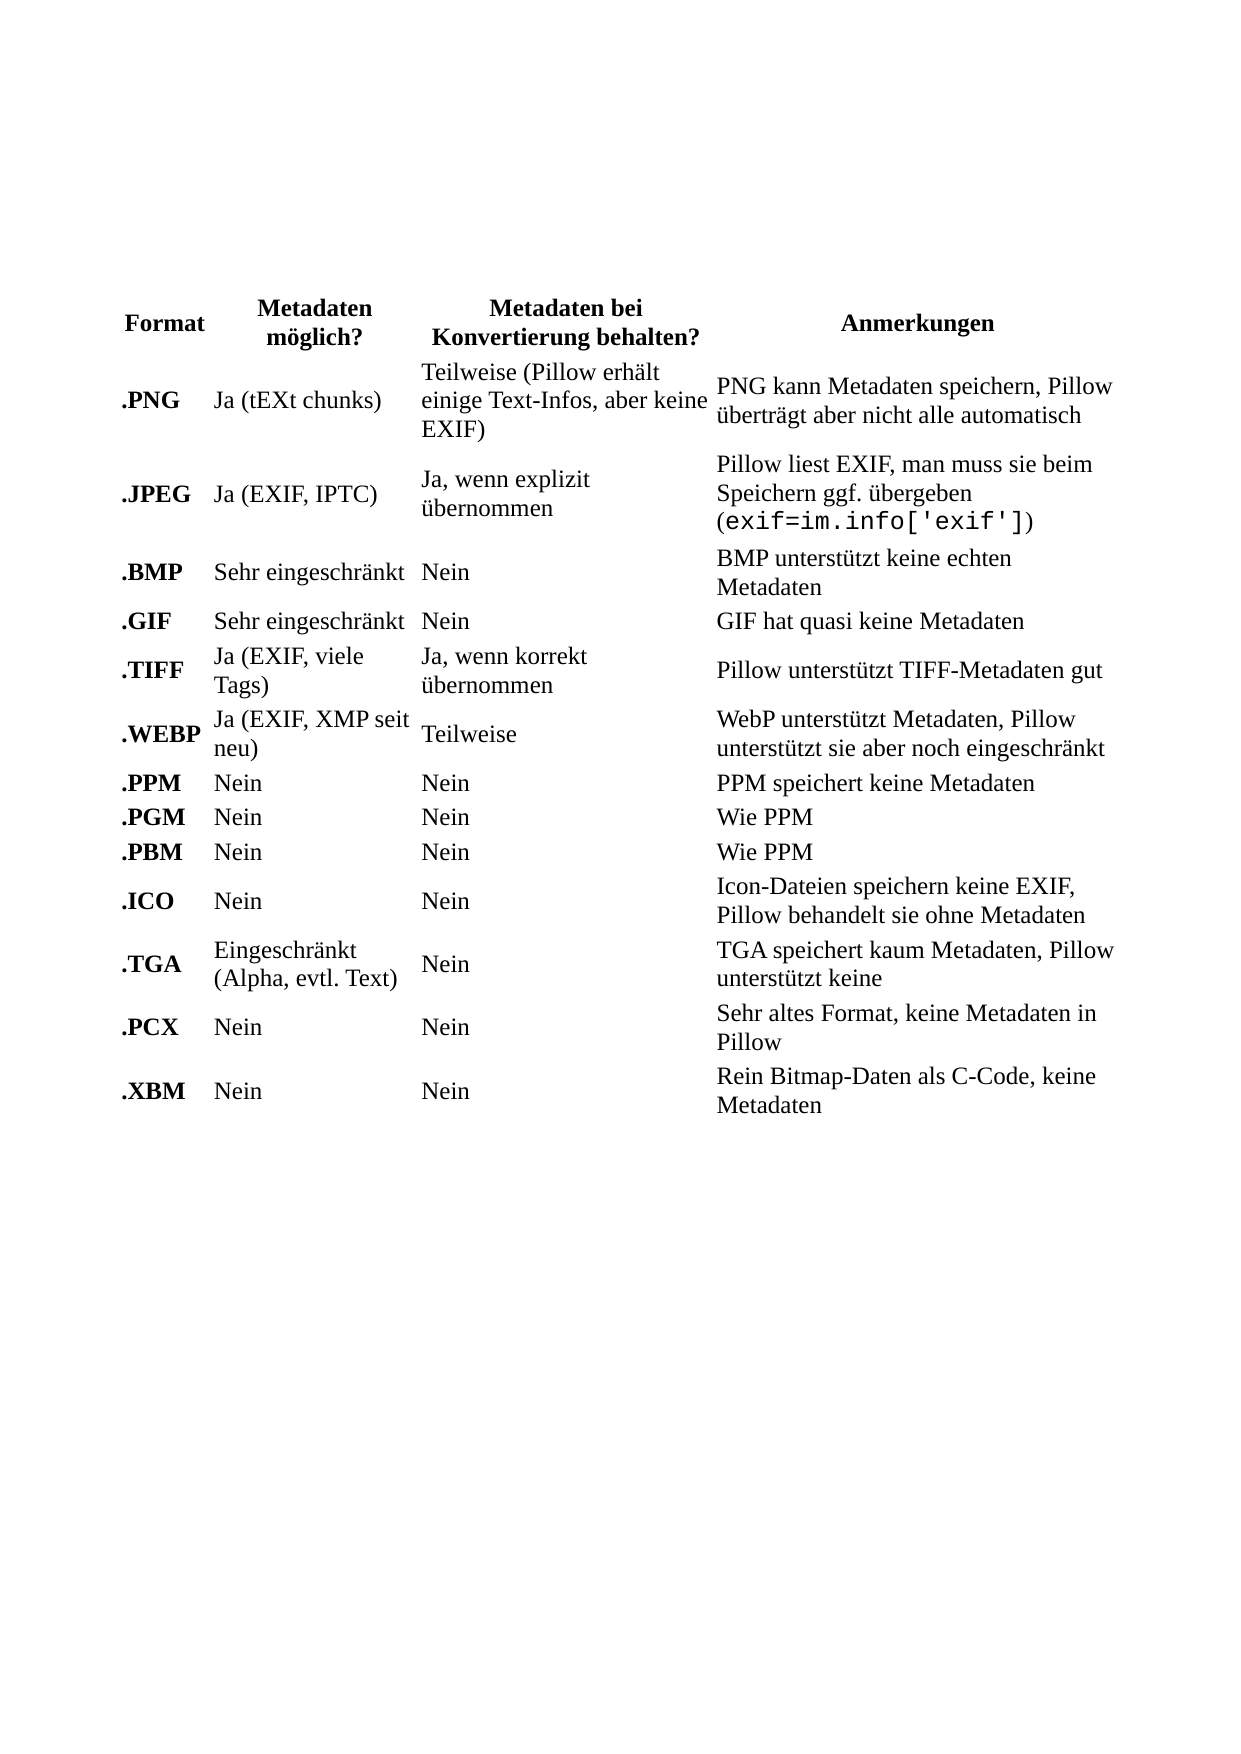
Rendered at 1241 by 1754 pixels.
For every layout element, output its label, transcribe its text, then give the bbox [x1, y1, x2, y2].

table_cell Icon-Dateien speichern keine EXIF, Pillow behandelt sie ohne Metadaten [714, 869, 1122, 932]
table_header Anmerkungen [714, 291, 1122, 354]
table_cell BMP unterstützt keine echten Metadaten [714, 540, 1122, 603]
table_cell Nein [418, 604, 713, 638]
table_cell Nein [418, 799, 713, 834]
table_cell Pillow unterstützt TIFF-Metadaten gut [714, 638, 1122, 701]
table_cell Ja (tEXt chunks) [211, 354, 418, 446]
table_cell Ja, wenn explizit übernommen [418, 446, 713, 540]
table_cell WebP unterstützt Metadaten, Pillow unterstützt sie aber noch eingeschränkt [714, 701, 1122, 765]
table_cell .XBM [118, 1059, 211, 1122]
table_cell Nein [418, 995, 713, 1058]
table_cell .GIF [118, 604, 211, 638]
table_cell Sehr altes Format, keine Metadaten in Pillow [714, 995, 1122, 1058]
table_cell Wie PPM [714, 799, 1122, 834]
table_cell TGA speichert kaum Metadaten, Pillow unterstützt keine [714, 932, 1122, 995]
table_cell Teilweise [418, 701, 713, 765]
table_cell .PPM [118, 765, 211, 799]
table_cell Rein Bitmap-Daten als C-Code, keine Metadaten [714, 1059, 1122, 1122]
table_cell Sehr eingeschränkt [211, 604, 418, 638]
table_cell .ICO [118, 869, 211, 932]
table_cell .TGA [118, 932, 211, 995]
table_cell GIF hat quasi keine Metadaten [714, 604, 1122, 638]
table_header Metadaten bei Konvertierung behalten? [418, 291, 713, 354]
table_cell Sehr eingeschränkt [211, 540, 418, 603]
table_header Metadaten möglich? [211, 291, 418, 354]
table_cell Nein [418, 869, 713, 932]
table_cell Ja (EXIF, XMP seit neu) [211, 701, 418, 765]
table_cell .PNG [118, 354, 211, 446]
table_cell .PCX [118, 995, 211, 1058]
table_cell PPM speichert keine Metadaten [714, 765, 1122, 799]
table_cell Nein [418, 765, 713, 799]
table_cell Nein [211, 1059, 418, 1122]
table_cell Nein [211, 995, 418, 1058]
table_cell Ja, wenn korrekt übernommen [418, 638, 713, 701]
table_cell .PBM [118, 834, 211, 868]
table_cell Nein [211, 765, 418, 799]
table_cell .WEBP [118, 701, 211, 765]
table_cell Eingeschränkt (Alpha, evtl. Text) [211, 932, 418, 995]
table_cell Nein [418, 540, 713, 603]
table_cell Nein [211, 834, 418, 868]
table_cell .PGM [118, 799, 211, 834]
table_cell .JPEG [118, 446, 211, 540]
table_cell Nein [211, 869, 418, 932]
table_cell Wie PPM [714, 834, 1122, 868]
table_cell Nein [211, 799, 418, 834]
table_cell Ja (EXIF, IPTC) [211, 446, 418, 540]
table_cell Pillow liest EXIF, man muss sie beim Speichern ggf. übergeben (exif=im.info['exif']) [714, 446, 1122, 540]
table_cell Ja (EXIF, viele Tags) [211, 638, 418, 701]
table_cell PNG kann Metadaten speichern, Pillow überträgt aber nicht alle automatisch [714, 354, 1122, 446]
table_cell .TIFF [118, 638, 211, 701]
table_cell .BMP [118, 540, 211, 603]
table_cell Nein [418, 932, 713, 995]
table_cell Nein [418, 834, 713, 868]
table_header Format [118, 291, 211, 354]
table_cell Teilweise (Pillow erhält einige Text-Infos, aber keine EXIF) [418, 354, 713, 446]
table_cell Nein [418, 1059, 713, 1122]
